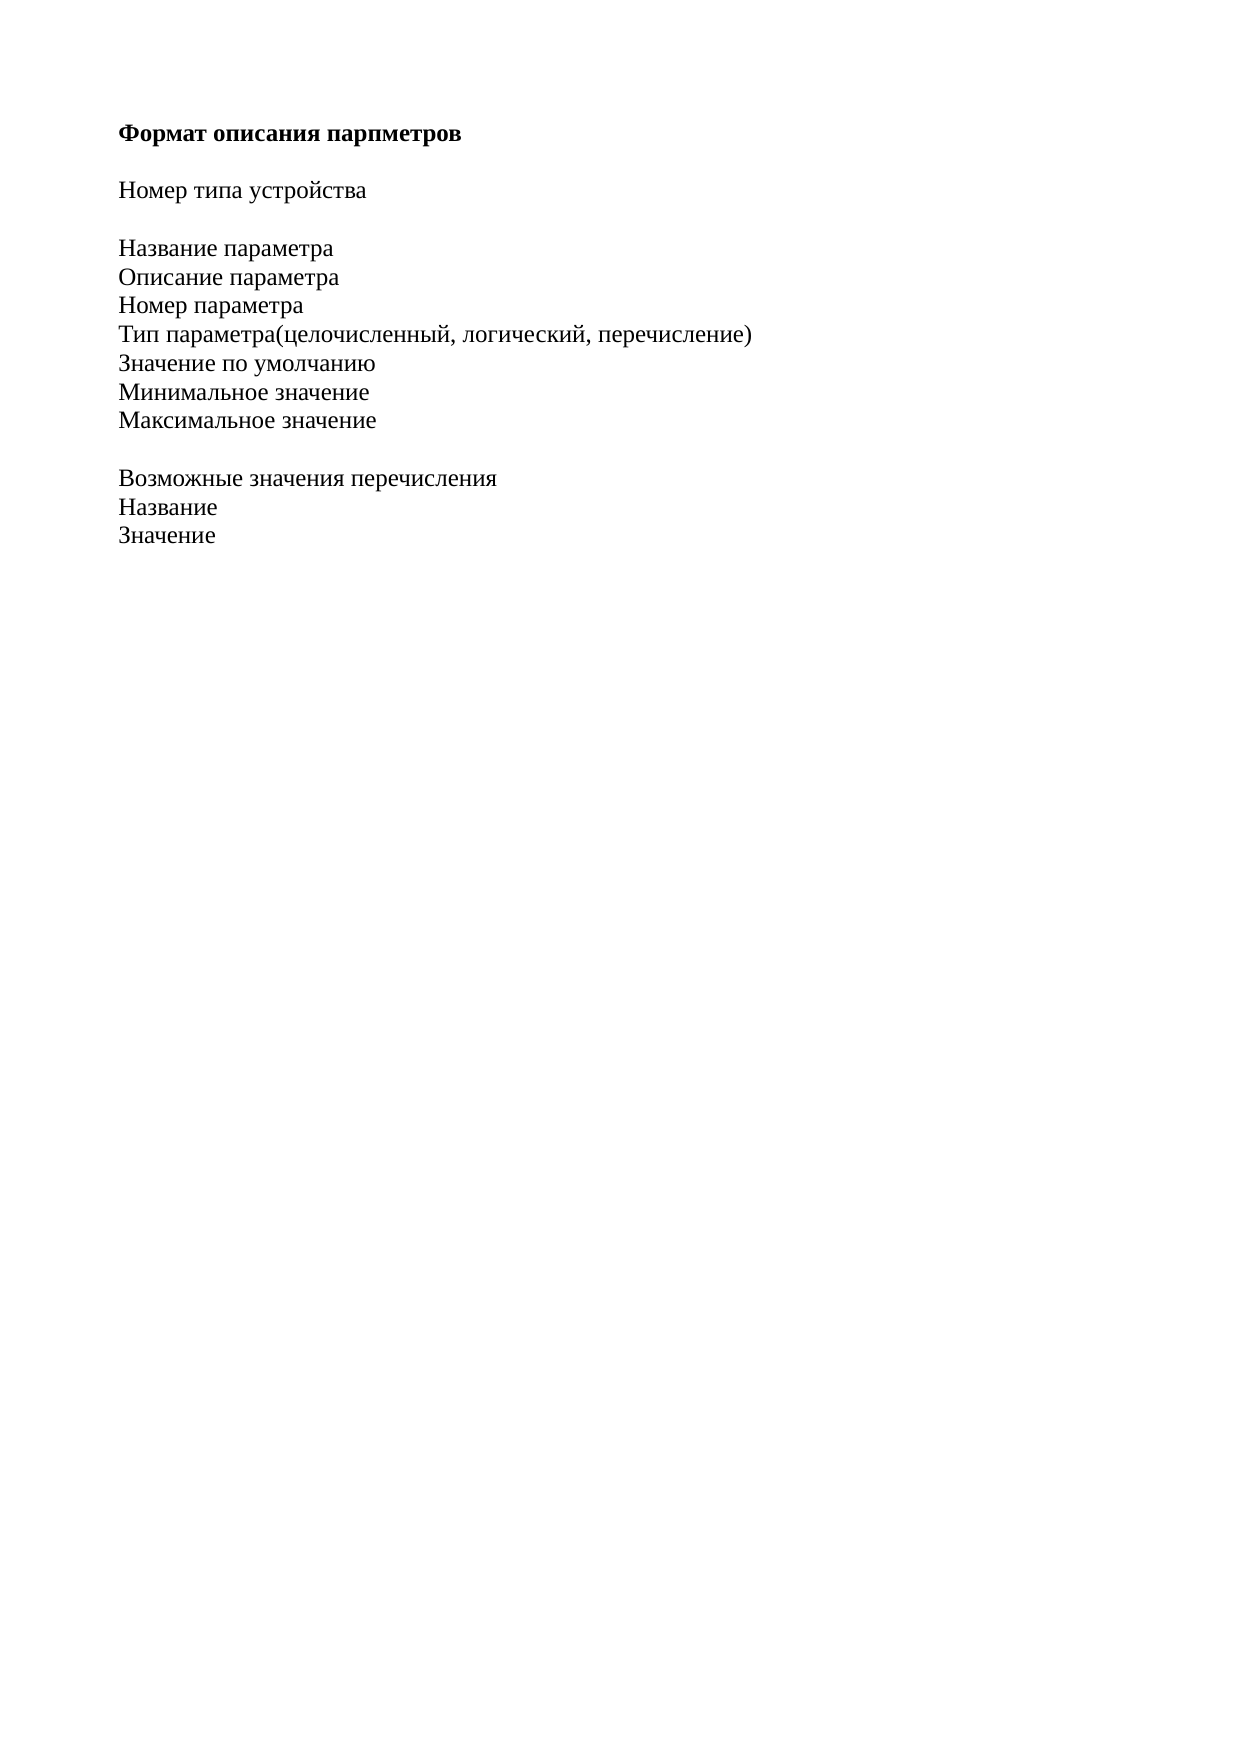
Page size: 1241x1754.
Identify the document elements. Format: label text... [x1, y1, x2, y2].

text Значение [118, 521, 1122, 549]
text Номер параметра [118, 291, 1122, 319]
text Название параметра [118, 233, 1122, 262]
text Возможные значения перечисления [118, 463, 1122, 492]
text Максимальное значение [118, 406, 1122, 434]
text Номер типа устройства [118, 176, 1122, 204]
text Тип параметра(целочисленный, логический, перечисление) [118, 319, 1122, 348]
text Значение по умолчанию [118, 348, 1122, 377]
text Описание параметра [118, 262, 1122, 291]
text Название [118, 492, 1122, 521]
text Формат описания парпметров [118, 118, 1122, 147]
text Минимальное значение [118, 377, 1122, 406]
